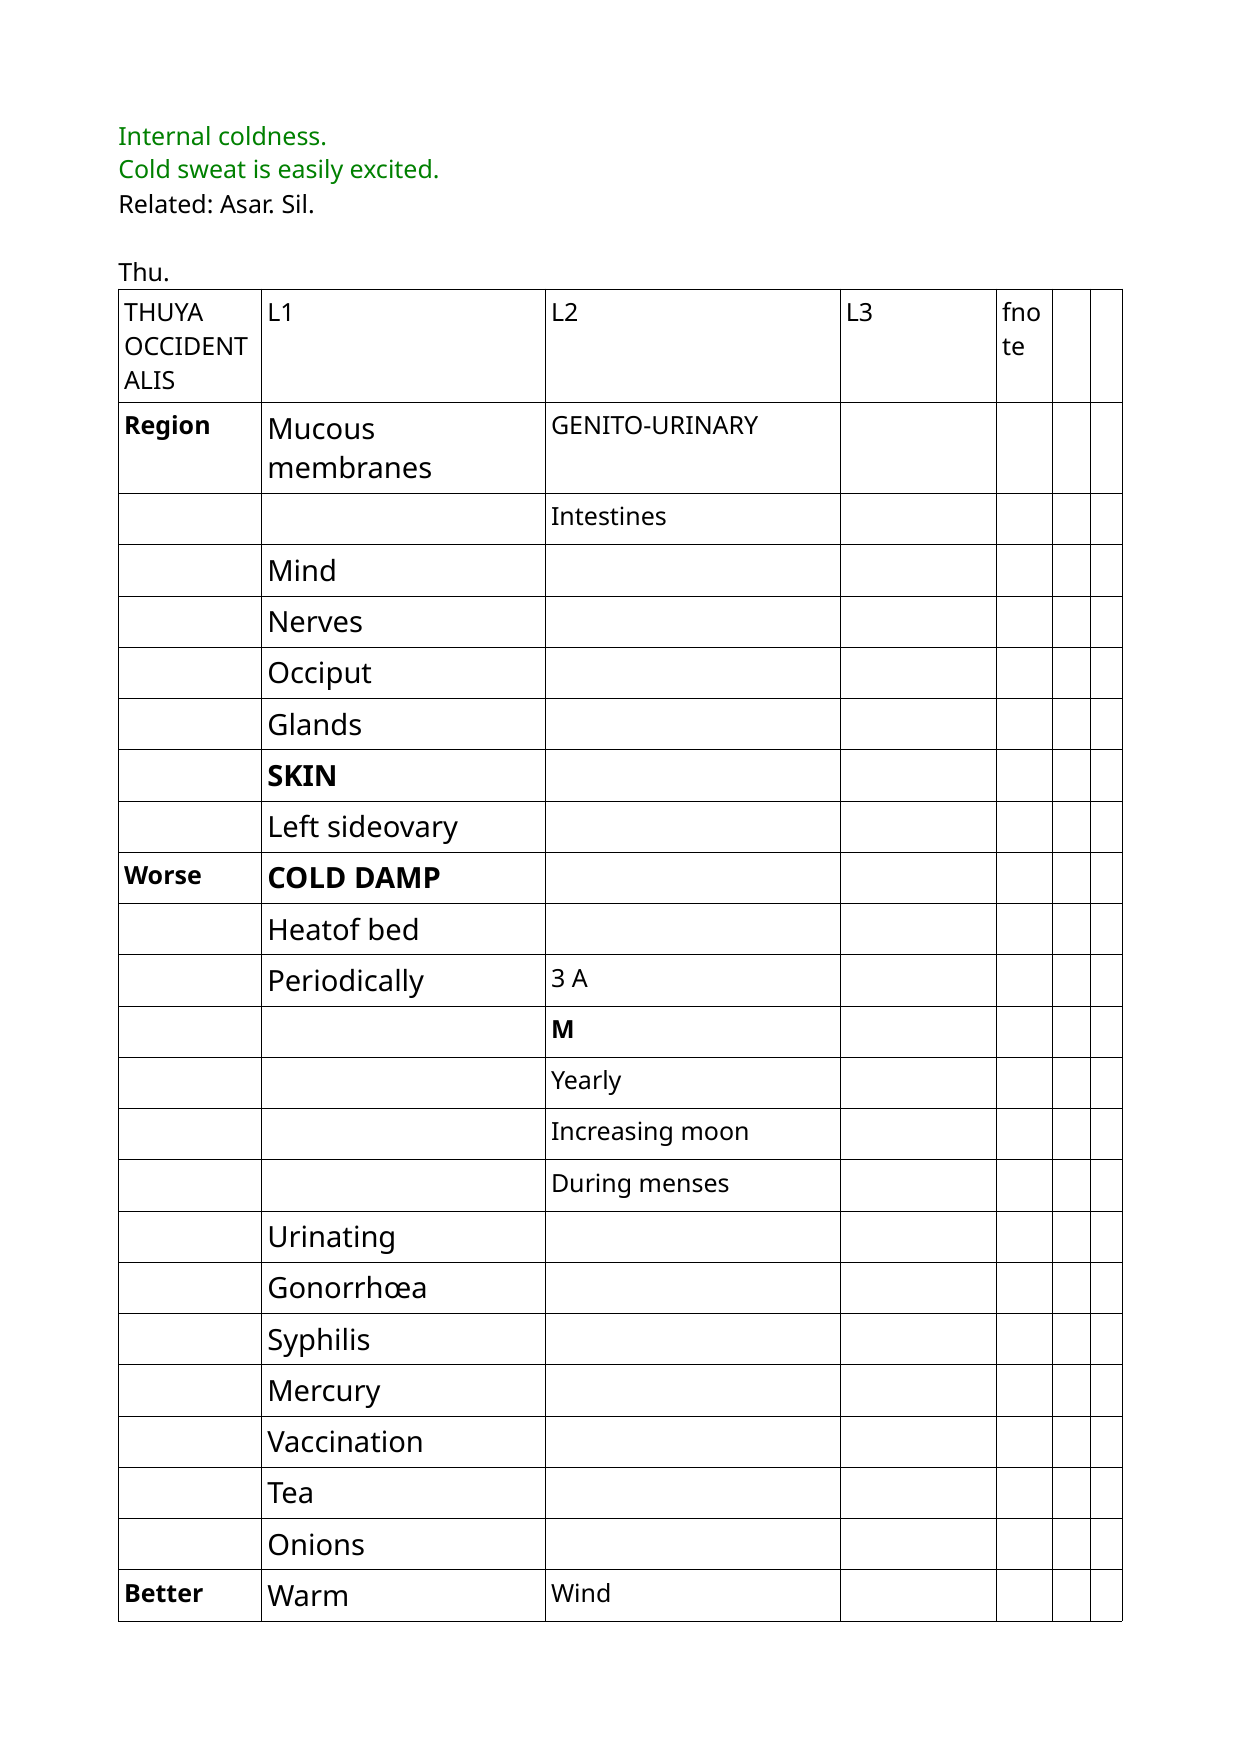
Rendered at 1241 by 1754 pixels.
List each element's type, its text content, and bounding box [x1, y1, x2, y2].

table_cell [119, 1314, 261, 1364]
table_cell [119, 648, 261, 698]
table_cell [262, 1109, 545, 1159]
table_cell During menses [546, 1160, 840, 1211]
table_cell [997, 1212, 1052, 1262]
table_cell [1053, 1058, 1090, 1108]
table_cell [841, 597, 996, 647]
table_cell Occiput [262, 648, 545, 698]
table_cell Vaccination [262, 1417, 545, 1467]
table_cell [997, 750, 1052, 801]
table_cell [546, 648, 840, 698]
table_cell [119, 1109, 261, 1159]
table_cell [1091, 904, 1122, 954]
table_cell [841, 1212, 996, 1262]
table_cell [1091, 750, 1122, 801]
table_cell [997, 904, 1052, 954]
table_cell [546, 1468, 840, 1518]
table_cell [841, 853, 996, 903]
table_cell [997, 853, 1052, 903]
table_cell [997, 1468, 1052, 1518]
table_cell [1091, 403, 1122, 493]
table_cell [841, 1417, 996, 1467]
table_cell [1053, 904, 1090, 954]
table_cell Glands [262, 699, 545, 749]
text Related: Asar. Sil. [118, 186, 1122, 220]
table_cell [119, 1212, 261, 1262]
table_cell Urinating [262, 1212, 545, 1262]
table_header THUYA OCCIDENTALIS [119, 290, 261, 402]
table_cell [119, 1365, 261, 1416]
table_cell Better [119, 1570, 261, 1621]
table_header L3 [841, 290, 996, 402]
table_cell [997, 648, 1052, 698]
table_header [1091, 290, 1122, 402]
table_cell [1091, 648, 1122, 698]
table_cell Wind [546, 1570, 840, 1621]
table_cell [1053, 1263, 1090, 1313]
table_cell [1053, 699, 1090, 749]
table_cell [1091, 1570, 1122, 1621]
table_cell [997, 1417, 1052, 1467]
table_cell [546, 750, 840, 801]
table_cell Intestines [546, 494, 840, 544]
table_cell [119, 1263, 261, 1313]
table_cell [1053, 597, 1090, 647]
table_cell [841, 955, 996, 1006]
table_cell [546, 699, 840, 749]
table_cell [1053, 802, 1090, 852]
table_cell [119, 1058, 261, 1108]
table_cell [1053, 955, 1090, 1006]
table_cell [841, 1314, 996, 1364]
table_cell Warm [262, 1570, 545, 1621]
table_cell [1091, 802, 1122, 852]
table_cell [546, 802, 840, 852]
table_cell Increasing moon [546, 1109, 840, 1159]
table_cell [119, 545, 261, 596]
table_cell [997, 955, 1052, 1006]
table_cell Left sideovary [262, 802, 545, 852]
table_cell [1053, 403, 1090, 493]
text Thu. [118, 254, 1122, 288]
table_cell [997, 545, 1052, 596]
table_cell [119, 699, 261, 749]
table_cell Mucous membranes [262, 403, 545, 493]
table_cell [262, 494, 545, 544]
table_cell [119, 904, 261, 954]
table_cell [841, 648, 996, 698]
table_cell [1091, 1468, 1122, 1518]
table_cell [841, 1058, 996, 1108]
table_cell Gonorrhœa [262, 1263, 545, 1313]
table_cell [841, 494, 996, 544]
table_cell [546, 545, 840, 596]
table_cell Mind [262, 545, 545, 596]
table_header L1 [262, 290, 545, 402]
table_cell [1091, 545, 1122, 596]
table_cell [1091, 853, 1122, 903]
table_cell [262, 1160, 545, 1211]
table_cell [1091, 1314, 1122, 1364]
table_cell [997, 1160, 1052, 1211]
table_cell [841, 1468, 996, 1518]
table_cell Worse [119, 853, 261, 903]
table_cell [1053, 1109, 1090, 1159]
table_cell COLD DAMP [262, 853, 545, 903]
table_cell [1091, 1263, 1122, 1313]
table_cell [841, 750, 996, 801]
table_cell [119, 1519, 261, 1569]
table_cell Mercury [262, 1365, 545, 1416]
table_cell [546, 1263, 840, 1313]
table_cell [546, 1212, 840, 1262]
table_cell Nerves [262, 597, 545, 647]
table_cell [841, 802, 996, 852]
table_cell M [546, 1007, 840, 1057]
table_cell Periodically [262, 955, 545, 1006]
table_cell [1091, 1417, 1122, 1467]
table_cell [546, 1417, 840, 1467]
table_cell [1091, 699, 1122, 749]
table_cell [1091, 1109, 1122, 1159]
text Cold sweat is easily excited. [118, 152, 1122, 186]
table_cell [997, 597, 1052, 647]
table_cell [119, 1007, 261, 1057]
table_cell [1053, 545, 1090, 596]
table_cell [1053, 1314, 1090, 1364]
table_cell [1091, 597, 1122, 647]
table_cell [119, 802, 261, 852]
table_cell [841, 1365, 996, 1416]
table_cell Region [119, 403, 261, 493]
table_cell [997, 1570, 1052, 1621]
table_cell [841, 1263, 996, 1313]
table_header L2 [546, 290, 840, 402]
table_cell GENITO-URINARY [546, 403, 840, 493]
table_cell [1091, 1519, 1122, 1569]
table_cell [546, 597, 840, 647]
table_cell [262, 1058, 545, 1108]
table_cell [997, 802, 1052, 852]
table_cell [841, 1007, 996, 1057]
table_cell [546, 1519, 840, 1569]
table_cell [841, 403, 996, 493]
table_cell [1091, 1058, 1122, 1108]
table_cell [1053, 1365, 1090, 1416]
table_cell [1091, 1365, 1122, 1416]
table_cell [997, 1007, 1052, 1057]
table_cell [841, 1570, 996, 1621]
table_header fnote [997, 290, 1052, 402]
table_cell [119, 955, 261, 1006]
table_cell [1053, 1519, 1090, 1569]
table_cell [997, 1109, 1052, 1159]
table_cell [119, 750, 261, 801]
table_cell [997, 1314, 1052, 1364]
table_cell [1053, 1570, 1090, 1621]
table_cell [997, 1058, 1052, 1108]
table_cell [546, 853, 840, 903]
table_cell [997, 1519, 1052, 1569]
table_cell [119, 494, 261, 544]
table_cell 3 A [546, 955, 840, 1006]
table_cell Syphilis [262, 1314, 545, 1364]
table_cell [1053, 1417, 1090, 1467]
table_cell [841, 1109, 996, 1159]
table_cell [262, 1007, 545, 1057]
table_cell Heatof bed [262, 904, 545, 954]
table_cell [119, 1417, 261, 1467]
table_cell [546, 1365, 840, 1416]
table_cell [997, 1263, 1052, 1313]
table_cell SKIN [262, 750, 545, 801]
table_cell [1053, 750, 1090, 801]
table_cell [841, 1519, 996, 1569]
table_cell [1091, 1212, 1122, 1262]
table_cell [1053, 1007, 1090, 1057]
table_cell [119, 1468, 261, 1518]
table_cell [1091, 494, 1122, 544]
table_cell [997, 699, 1052, 749]
table_cell [841, 699, 996, 749]
table_cell [1091, 1007, 1122, 1057]
table_cell [1053, 648, 1090, 698]
table_cell [1091, 955, 1122, 1006]
table_cell [119, 1160, 261, 1211]
table_cell Tea [262, 1468, 545, 1518]
text Internal coldness. [118, 118, 1122, 152]
table_cell Onions [262, 1519, 545, 1569]
table_cell [1053, 1160, 1090, 1211]
table_cell [546, 1314, 840, 1364]
table_cell [1053, 494, 1090, 544]
table_cell [1053, 1468, 1090, 1518]
table_cell Yearly [546, 1058, 840, 1108]
table_cell [119, 597, 261, 647]
table_cell [1091, 1160, 1122, 1211]
table_cell [997, 403, 1052, 493]
table_header [1053, 290, 1090, 402]
table_cell [1053, 853, 1090, 903]
table_cell [841, 545, 996, 596]
table_cell [546, 904, 840, 954]
table_cell [1053, 1212, 1090, 1262]
table_cell [997, 494, 1052, 544]
table_cell [841, 1160, 996, 1211]
table_cell [997, 1365, 1052, 1416]
table_cell [841, 904, 996, 954]
